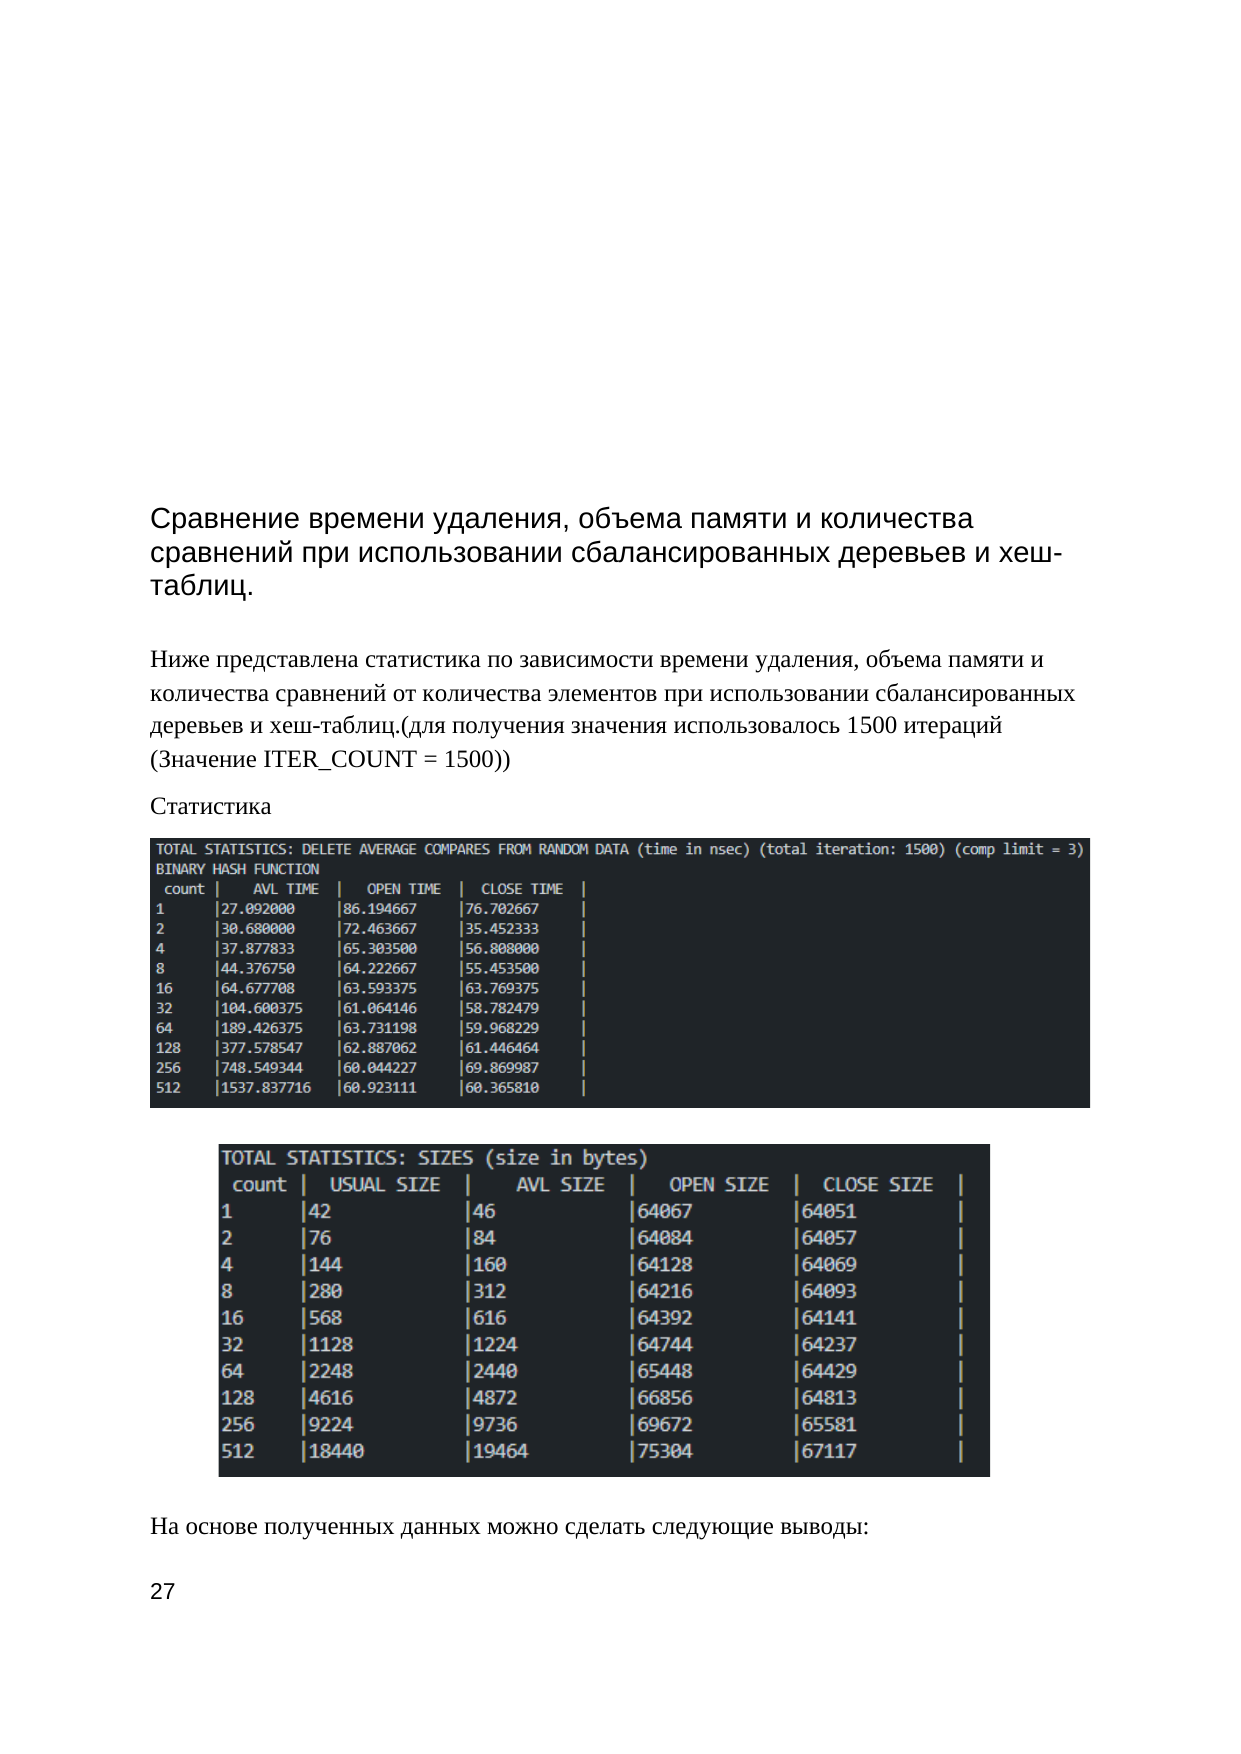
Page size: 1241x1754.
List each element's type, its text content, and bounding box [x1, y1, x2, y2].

subtitle Сравнение времени удаления, объема памяти и количества сравнений при использовании сбалансированных деревьев и хеш-таблиц. [150, 501, 1090, 602]
picture [218, 1144, 991, 1477]
picture [150, 838, 1091, 1108]
text Статистика [150, 791, 1090, 820]
text На основе полученных данных можно сделать следующие выводы: [150, 1511, 1090, 1540]
text Ниже представлена статистика по зависимости времени удаления, объема памяти и количества сравнений от количества элементов при использовании сбалансированных деревьев и хеш-таблиц.(для получения значения использовалось 1500 итераций (Значение ITER_COUNT = 1500)) [150, 644, 1090, 772]
